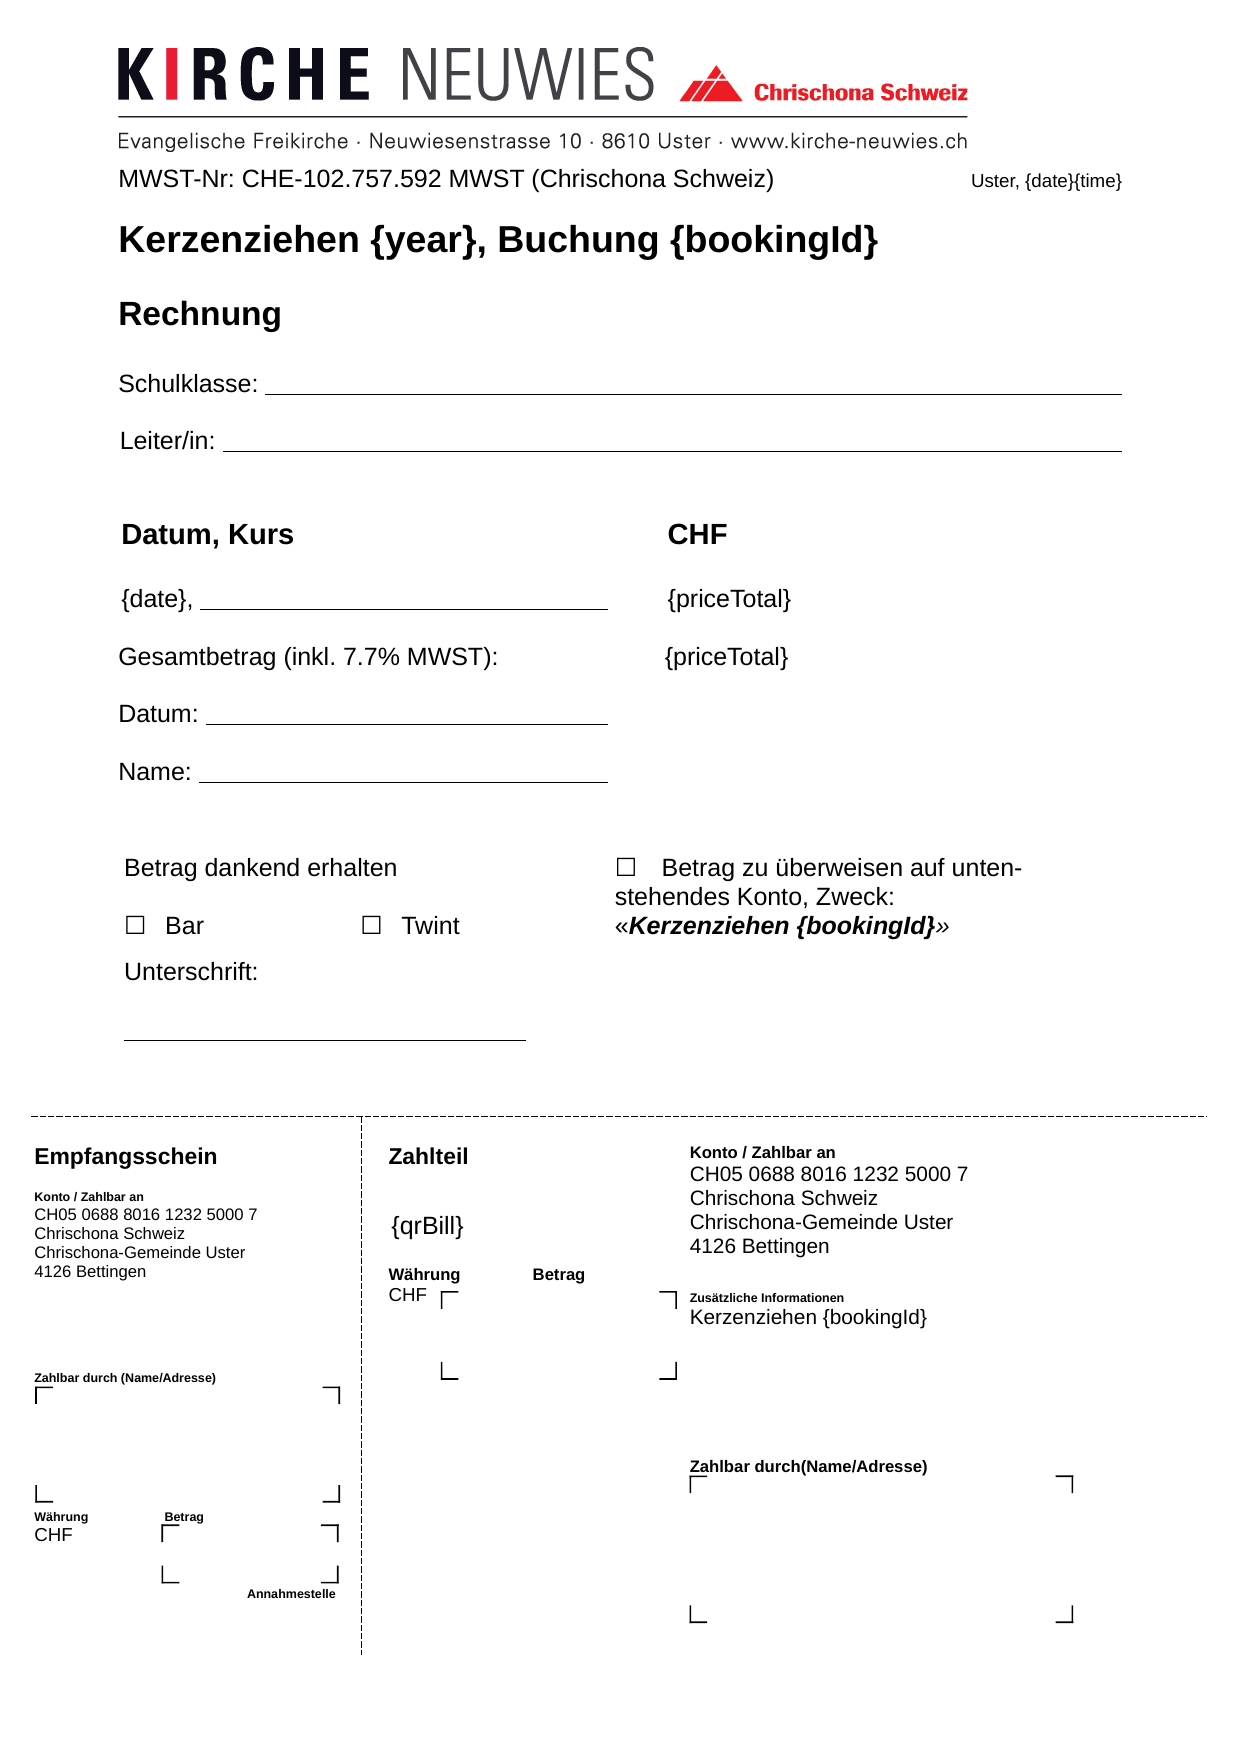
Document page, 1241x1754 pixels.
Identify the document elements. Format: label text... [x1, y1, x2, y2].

table_header Empfangsschein Konto / Zahlbar an CH05 0688 8016 1232 5000 7 Chrischona Schweiz Chrischona-Gemeinde Uster 4126 Bettingen Zahlbar durch (Name/Adresse) Währung Betrag CHF Annahmestelle [31, 1116, 361, 1654]
table_header Betrag dankend erhalten ☐ Bar ☐ Twint Unterschrift: [118, 848, 532, 1049]
table_header ☐ Betrag zu überweisen auf unten-stehendes Konto, Zweck: «Kerzenziehen {bookingId}» [609, 848, 1122, 1049]
subtitle Rechnung [118, 294, 1122, 332]
subtitle Kerzenziehen {year}, Buchung {bookingId} [118, 217, 1122, 260]
table_header [361, 1116, 385, 1654]
text Leiter/in: [118, 426, 1122, 455]
text MWST-Nr: CHE-102.757.592 MWST (Chrischona Schweiz) Uster, {date}{time} [118, 163, 1122, 192]
table_header Konto / Zahlbar an CH05 0688 8016 1232 5000 7 Chrischona Schweiz Chrischona-Gemeinde Uster 4126 Bettingen Zusätzliche Informationen Kerzenziehen {bookingId} Zahlbar durch(Name/Adresse) [687, 1116, 1206, 1654]
table_header [532, 848, 609, 1049]
text Datum: [118, 699, 1122, 728]
text {date}, {priceTotal} [121, 584, 1122, 613]
table_header Zahlteil {qrBill} Währung Betrag CHF [385, 1116, 687, 1654]
text Name: [118, 757, 1122, 785]
text Datum, Kurs CHF [121, 517, 1122, 551]
text Schulklasse: [118, 368, 1122, 397]
text Gesamtbetrag (inkl. 7.7% MWST): {priceTotal} [118, 642, 1122, 670]
picture [118, 47, 968, 152]
